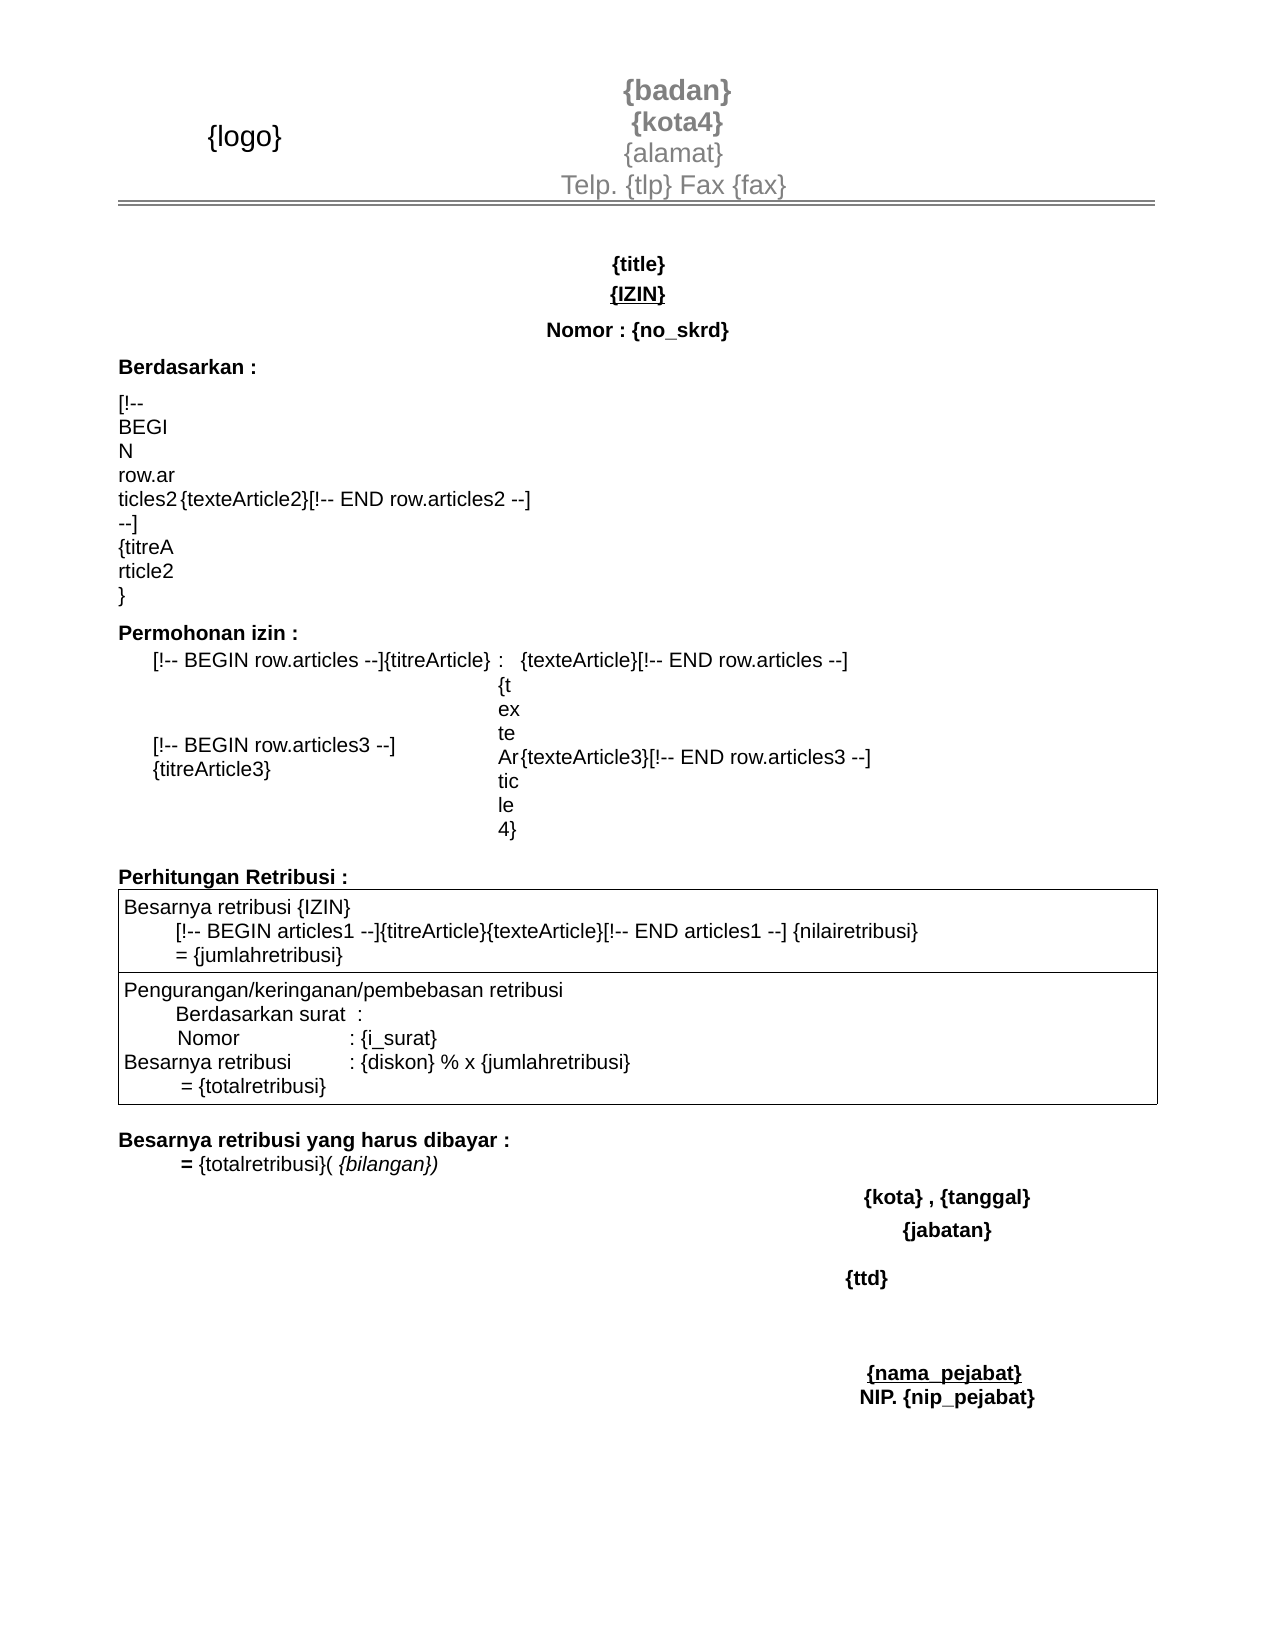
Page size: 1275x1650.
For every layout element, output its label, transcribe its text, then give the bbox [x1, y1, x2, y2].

table_cell [118, 1105, 1157, 1128]
table_cell [!-- BEGIN row.articles3 --]{titreArticle3} [153, 673, 498, 841]
table_cell Permohonan izin : [118, 619, 498, 646]
table_cell {texteArticle3}[!-- END row.articles3 --] [520, 673, 1157, 841]
table_cell [118, 841, 498, 865]
table_cell [520, 619, 1157, 646]
table_cell [118, 1361, 737, 1409]
table_cell [!-- BEGIN row.articles2 --]{titreArticle2} [118, 391, 180, 619]
table_cell [118, 646, 153, 673]
table_cell {kota} , {tanggal} [737, 1176, 1157, 1217]
table_cell {texteArticle2}[!-- END row.articles2 --] [180, 391, 1157, 619]
table_cell : [498, 646, 520, 673]
table_cell {jabatan} [737, 1218, 1157, 1265]
table_header Besarnya retribusi {IZIN} [!-- BEGIN articles1 --]{titreArticle}{texteArticle}[!-- END articles1 --] {nilairetribusi} = {jumlahretribusi} [119, 890, 1157, 972]
table_cell [498, 841, 520, 865]
table_header [118, 73, 150, 200]
table_cell {texteArticle4} [498, 673, 520, 841]
table_cell {ttd} [845, 1265, 1157, 1361]
table_cell [!-- BEGIN row.articles --]{titreArticle} [153, 646, 498, 673]
table_cell {texteArticle}[!-- END row.articles --] [520, 646, 1157, 673]
table_cell [520, 865, 1157, 889]
table_header {title} {IZIN} Nomor : {no_skrd} [118, 248, 1157, 355]
table_cell [520, 841, 1157, 865]
table_cell [498, 619, 520, 646]
table_header [1016, 73, 1154, 200]
table_cell [118, 1176, 737, 1217]
table_header {logo} [150, 73, 339, 200]
table_cell Perhitungan Retribusi : [118, 865, 498, 889]
table_cell [498, 865, 520, 889]
table_cell Besarnya retribusi yang harus dibayar : = {totalretribusi}( {bilangan}) [118, 1128, 1157, 1176]
table_cell {nama_pejabat} NIP. {nip_pejabat} [737, 1361, 1157, 1409]
table_header {badan} {kota4} {alamat} Telp. {tlp} Fax {fax} [339, 73, 1016, 200]
table_cell [118, 1265, 737, 1361]
table_cell [118, 1218, 737, 1265]
table_cell Pengurangan/keringanan/pembebasan retribusi Berdasarkan surat : Nomor : {i_surat} Besarnya retribusi : {diskon} % x {jumlahretribusi} = {totalretribusi} [119, 973, 1157, 1103]
table_cell [118, 673, 153, 841]
table_cell [737, 1265, 845, 1361]
table_cell Berdasarkan : [118, 355, 1157, 391]
